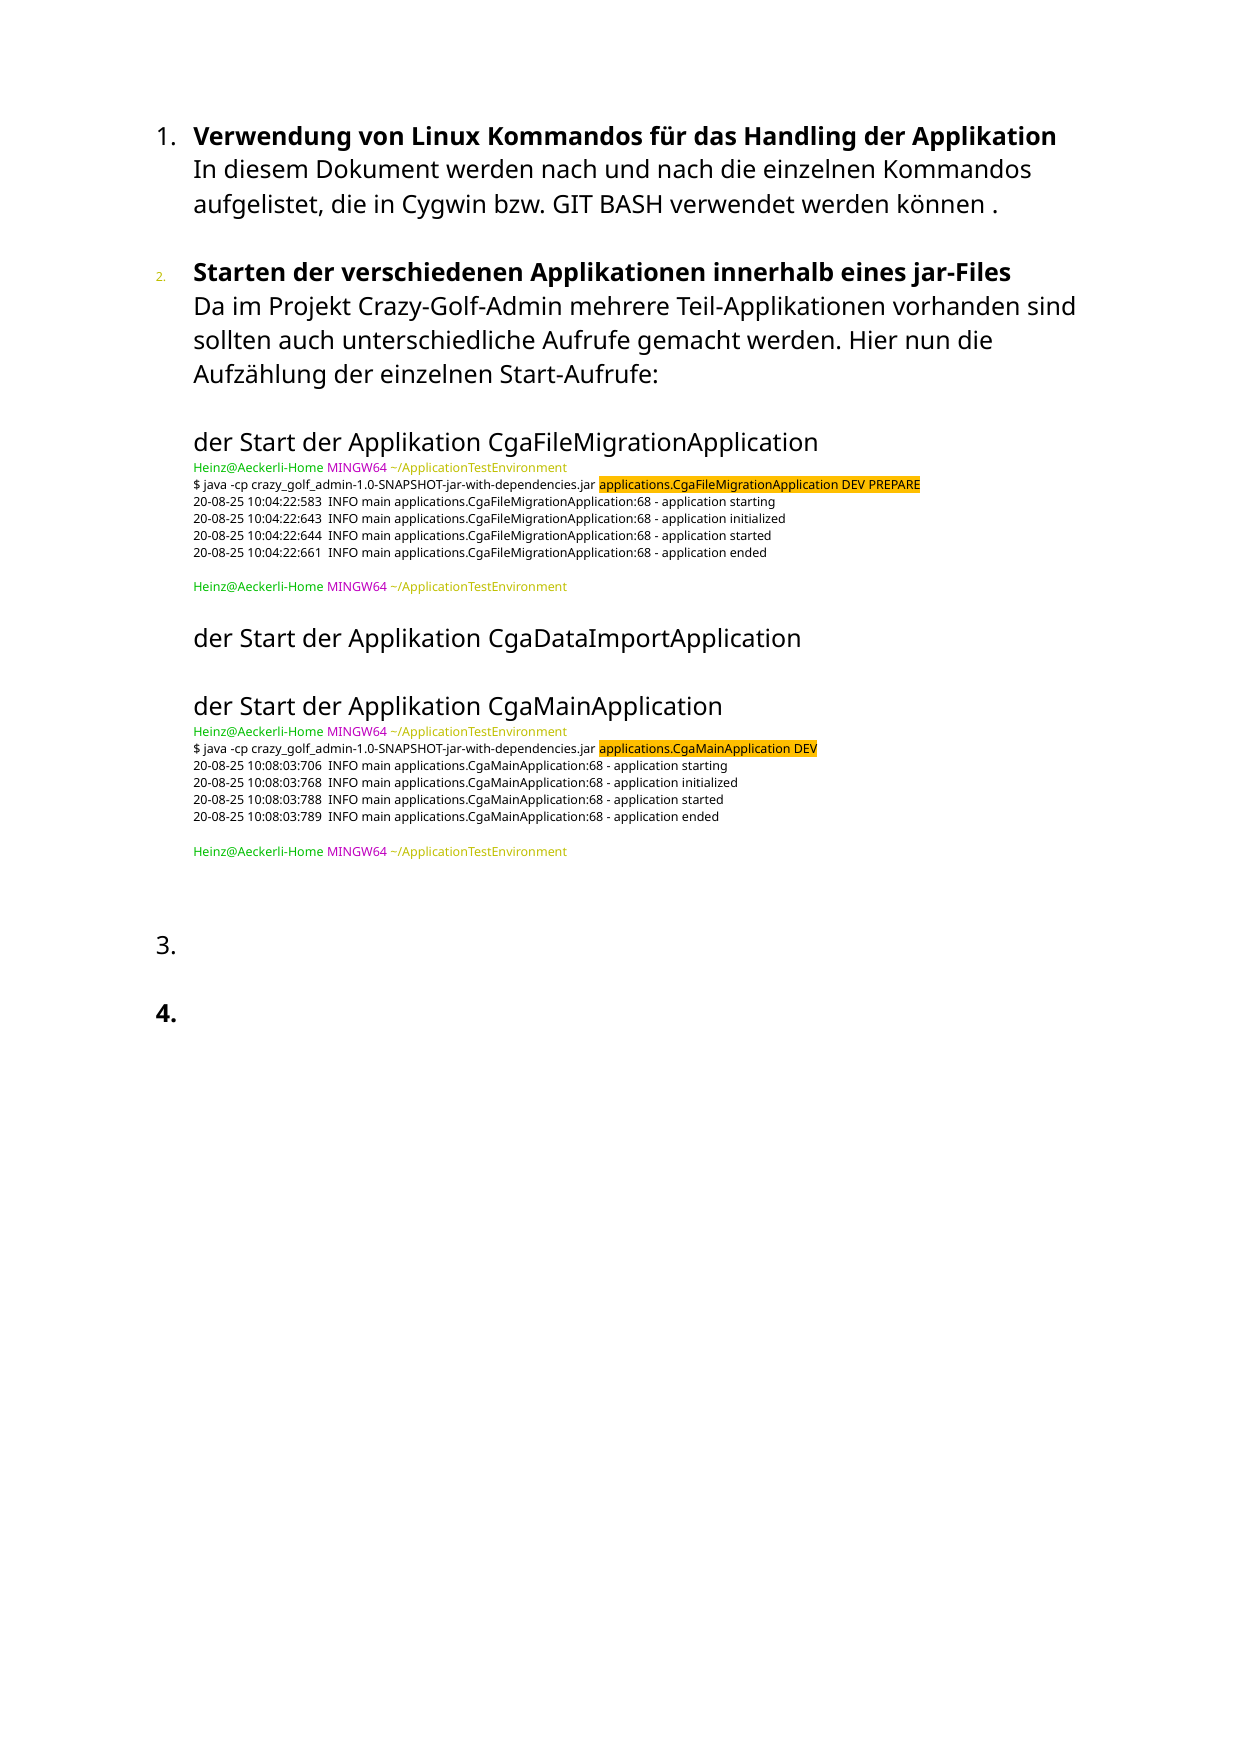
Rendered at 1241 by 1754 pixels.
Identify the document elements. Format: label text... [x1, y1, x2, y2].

text 20-08-25 10:04:22:661 INFO main applications.CgaFileMigrationApplication:68 - application ended [193, 544, 1122, 561]
list Starten der verschiedenen Applikationen innerhalb eines jar-Files Da im Projekt Crazy-Golf-Admin mehrere Teil-Applikationen vorhanden sind sollten auch unterschiedliche Aufrufe gemacht werden. Hier nun die Aufzählung der einzelnen Start-Aufrufe: der Start der Applikation CgaFileMigrationApplication Heinz@Aeckerli-Home MINGW64 ~/ApplicationTestEnvironment [156, 254, 1122, 476]
text Heinz@Aeckerli-Home MINGW64 ~/ApplicationTestEnvironment [193, 843, 1122, 860]
text 20-08-25 10:04:22:643 INFO main applications.CgaFileMigrationApplication:68 - application initialized [193, 510, 1122, 527]
text $ java -cp crazy_golf_admin-1.0-SNAPSHOT-jar-with-dependencies.jar applications.CgaFileMigrationApplication DEV PREPARE [193, 476, 1122, 493]
list Verwendung von Linux Kommandos für das Handling der Applikation In diesem Dokument werden nach und nach die einzelnen Kommandos aufgelistet, die in Cygwin bzw. GIT BASH verwendet werden können . [156, 118, 1122, 254]
text 20-08-25 10:08:03:706 INFO main applications.CgaMainApplication:68 - application starting [193, 757, 1122, 774]
text 20-08-25 10:04:22:644 INFO main applications.CgaFileMigrationApplication:68 - application started [193, 527, 1122, 544]
text $ java -cp crazy_golf_admin-1.0-SNAPSHOT-jar-with-dependencies.jar applications.CgaMainApplication DEV [193, 740, 1122, 757]
text der Start der Applikation CgaMainApplication Heinz@Aeckerli-Home MINGW64 ~/ApplicationTestEnvironment [193, 689, 1122, 740]
text Heinz@Aeckerli-Home MINGW64 ~/ApplicationTestEnvironment der Start der Applikation CgaDataImportApplication [193, 578, 1122, 655]
text 20-08-25 10:08:03:768 INFO main applications.CgaMainApplication:68 - application initialized [193, 774, 1122, 791]
text 20-08-25 10:04:22:583 INFO main applications.CgaFileMigrationApplication:68 - application starting [193, 493, 1122, 510]
text 20-08-25 10:08:03:788 INFO main applications.CgaMainApplication:68 - application started [193, 791, 1122, 808]
text 20-08-25 10:08:03:789 INFO main applications.CgaMainApplication:68 - application ended [193, 808, 1122, 826]
